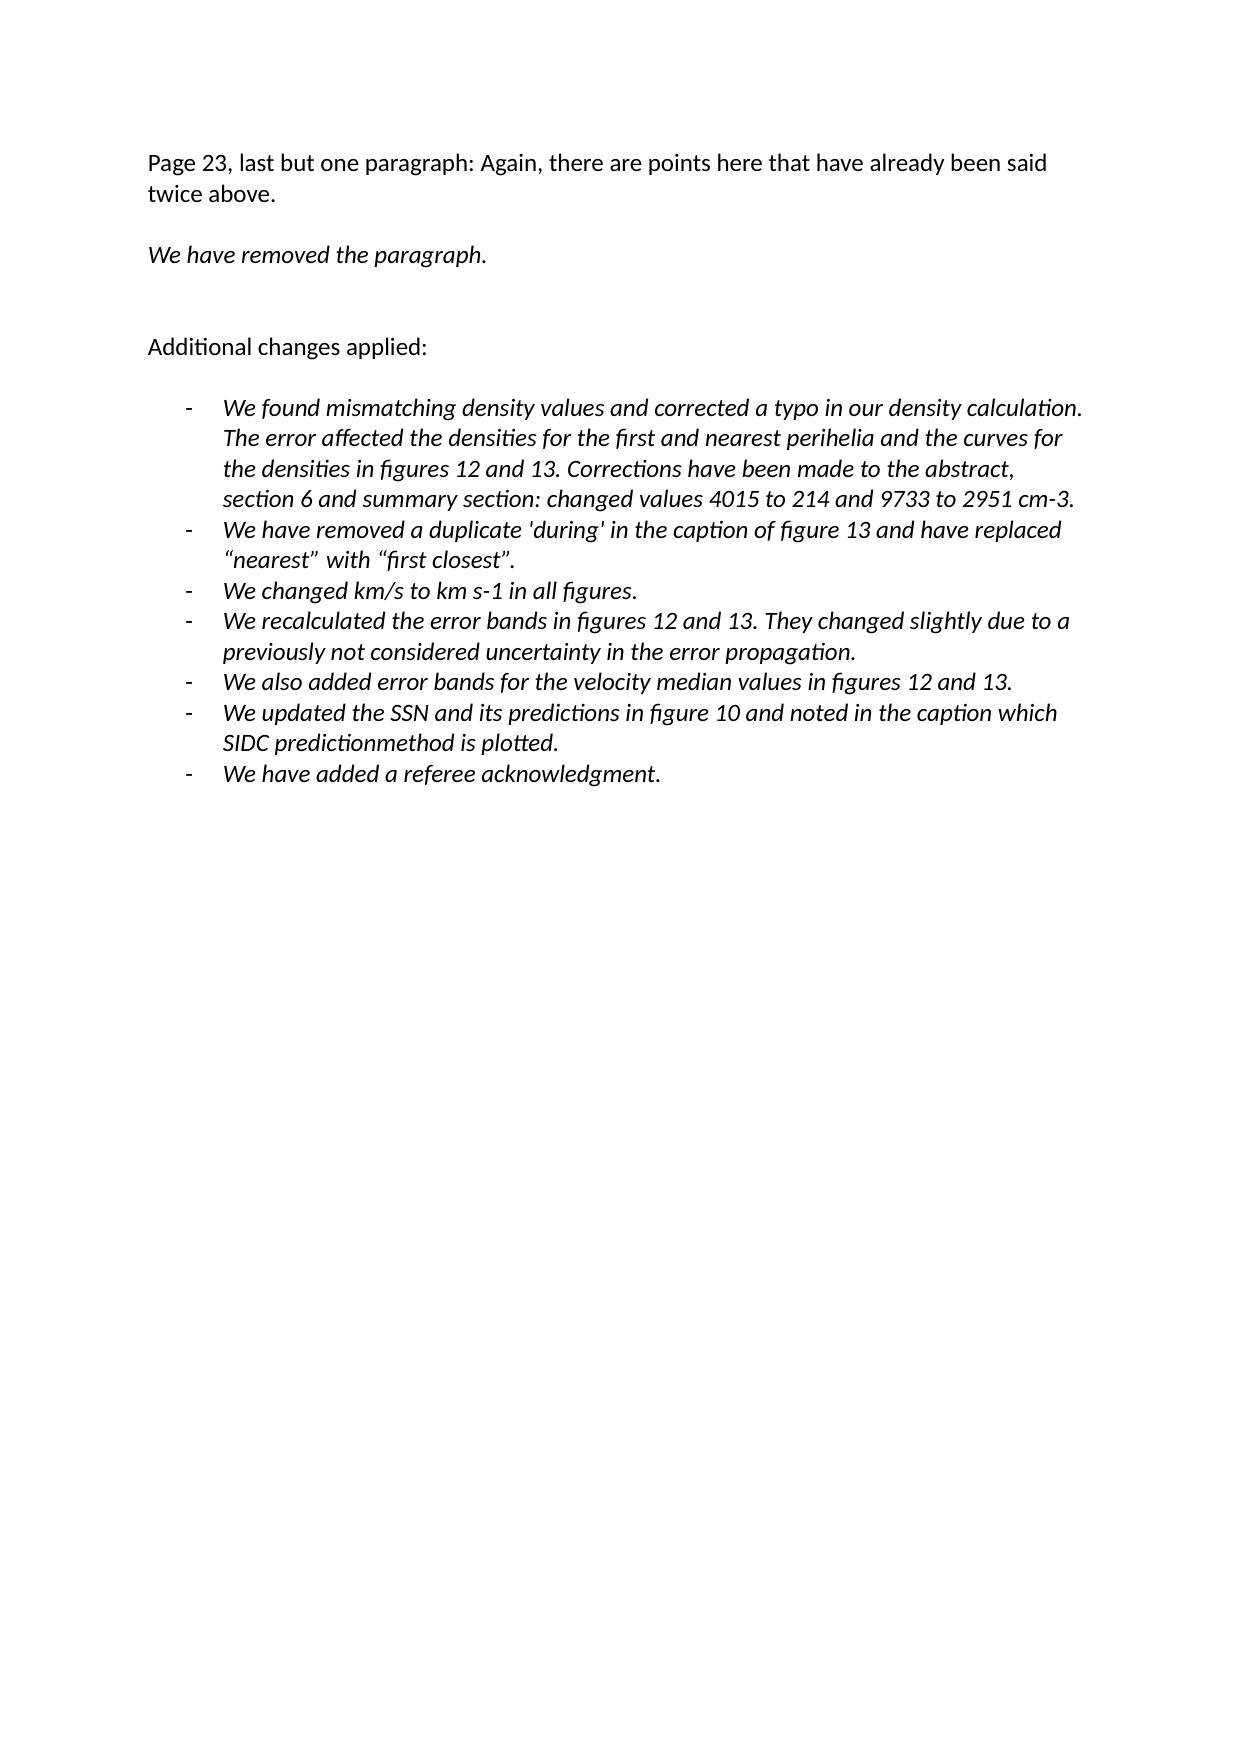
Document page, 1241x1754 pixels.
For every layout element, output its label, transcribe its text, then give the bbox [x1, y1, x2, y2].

list We changed km/s to km s-1 in all figures. [185, 575, 1093, 605]
list We updated the SSN and its predictions in figure 10 and noted in the caption which SIDC predictionmethod is plotted. [185, 697, 1093, 758]
list We recalculated the error bands in figures 12 and 13. They changed slightly due to a previously not considered uncertainty in the error propagation. [185, 605, 1093, 666]
list We have added a referee acknowledgment. [185, 758, 1093, 788]
text We have removed the paragraph. [148, 239, 1093, 270]
text Page 23, last but one paragraph: Again, there are points here that have already been said twice above. [148, 148, 1093, 209]
list We also added error bands for the velocity median values in figures 12 and 13. [185, 666, 1093, 697]
list We have removed a duplicate 'during' in the caption of figure 13 and have replaced “nearest” with “first closest”. [185, 514, 1093, 575]
list We found mismatching density values and corrected a typo in our density calculation. The error affected the densities for the first and nearest perihelia and the curves for the densities in figures 12 and 13. Corrections have been made to the abstract, section 6 and summary section: changed values 4015 to 214 and 9733 to 2951 cm-3. [185, 392, 1093, 514]
text Additional changes applied: [148, 331, 1093, 361]
